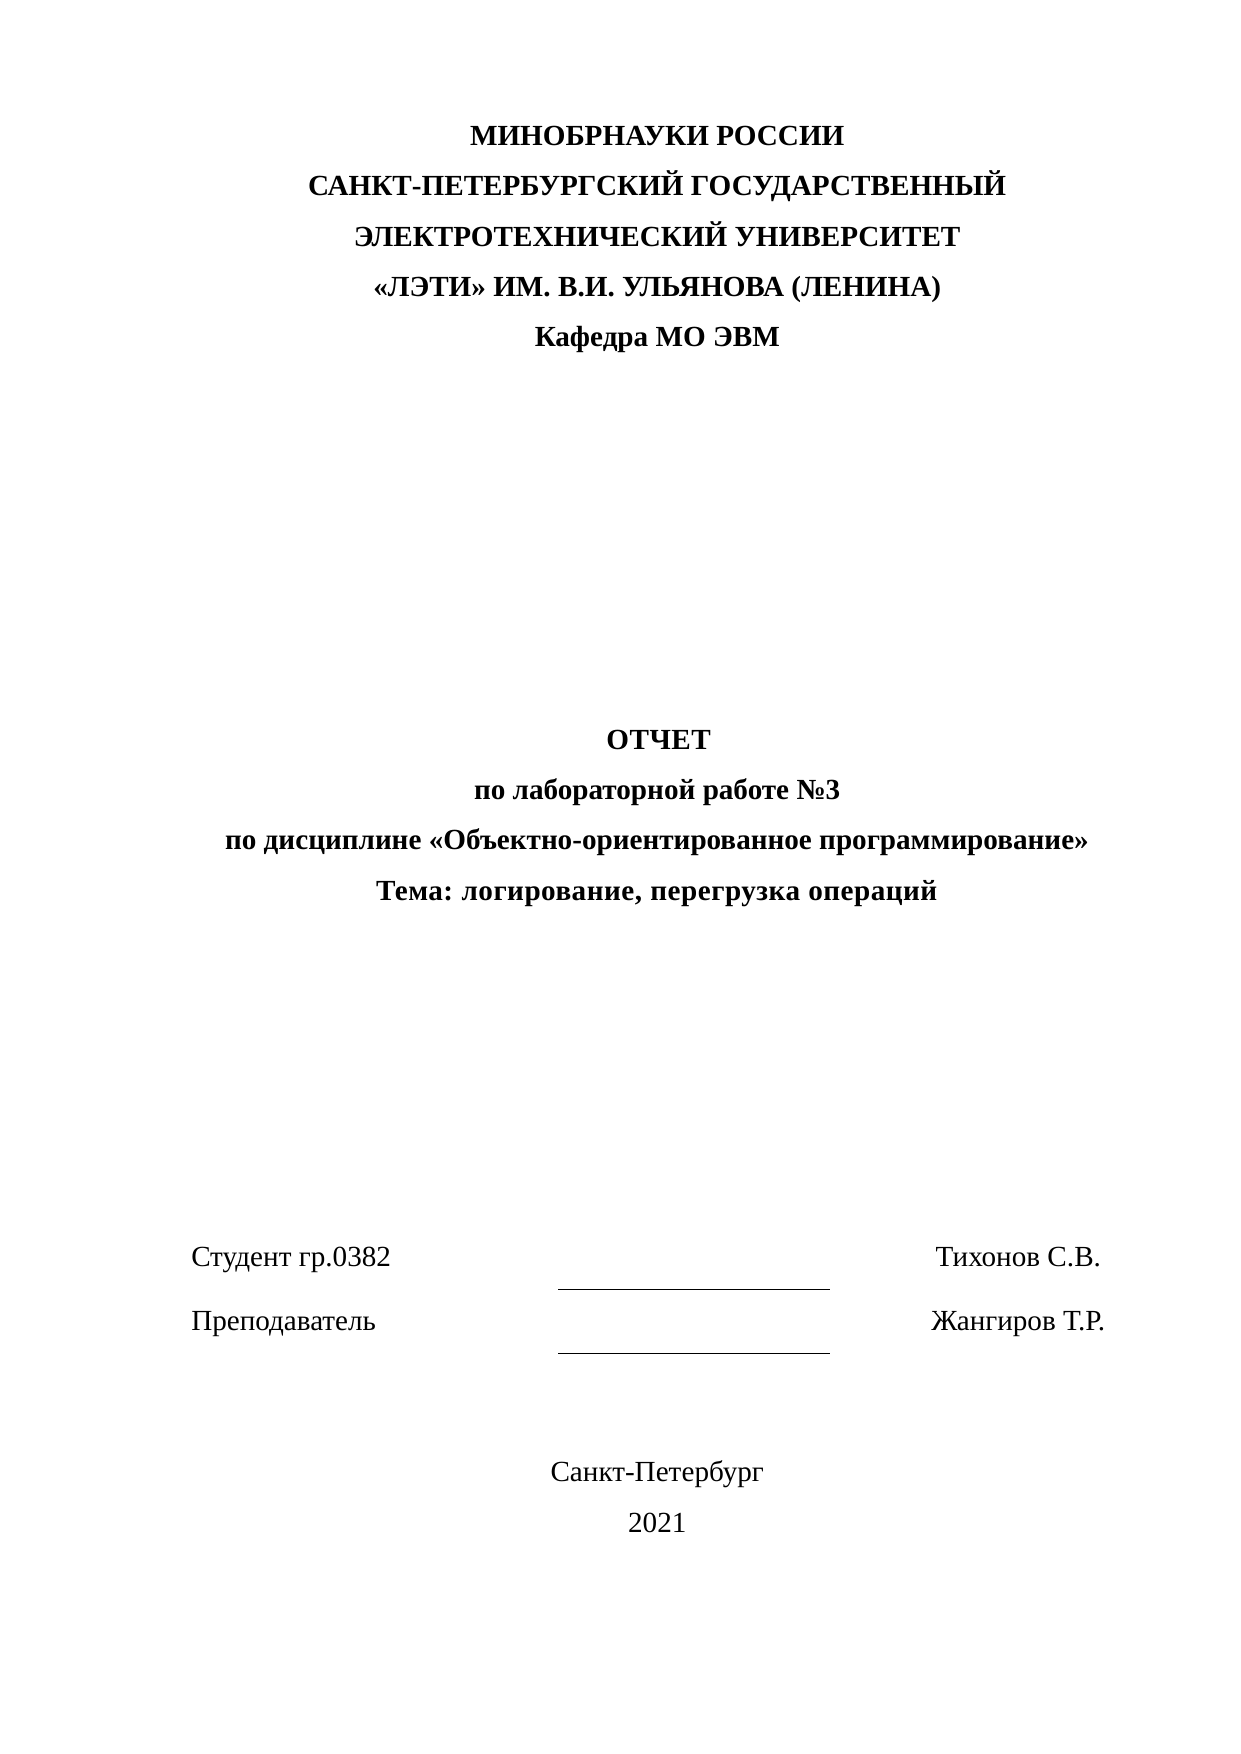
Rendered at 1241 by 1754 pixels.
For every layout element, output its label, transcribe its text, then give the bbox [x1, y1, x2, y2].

table_header Тихонов С.В. [830, 1225, 1132, 1289]
table_cell [558, 1290, 830, 1353]
text 2021 [118, 1505, 1122, 1538]
table_header Студент гр.0382 [106, 1225, 558, 1289]
text Санкт-Петербургский государственный [118, 168, 1122, 202]
table_cell Жангиров Т.Р. [830, 1289, 1132, 1353]
text отчет [118, 722, 1122, 755]
text по дисциплине «Объектно-ориентированное программирование» [118, 822, 1122, 856]
text электротехнический университет [118, 219, 1122, 252]
text Тема: логирование, перегрузка операций [118, 873, 1122, 906]
table_header [558, 1225, 830, 1289]
table_cell Преподаватель [106, 1289, 558, 1353]
text «ЛЭТИ» им. В.И. Ульянова (Ленина) [118, 269, 1122, 303]
text Санкт-Петербург [118, 1454, 1122, 1488]
text Кафедра МО ЭВМ [118, 319, 1122, 353]
text по лабораторной работе №3 [118, 772, 1122, 806]
text МИНОБРНАУКИ РОССИИ [118, 118, 1122, 152]
